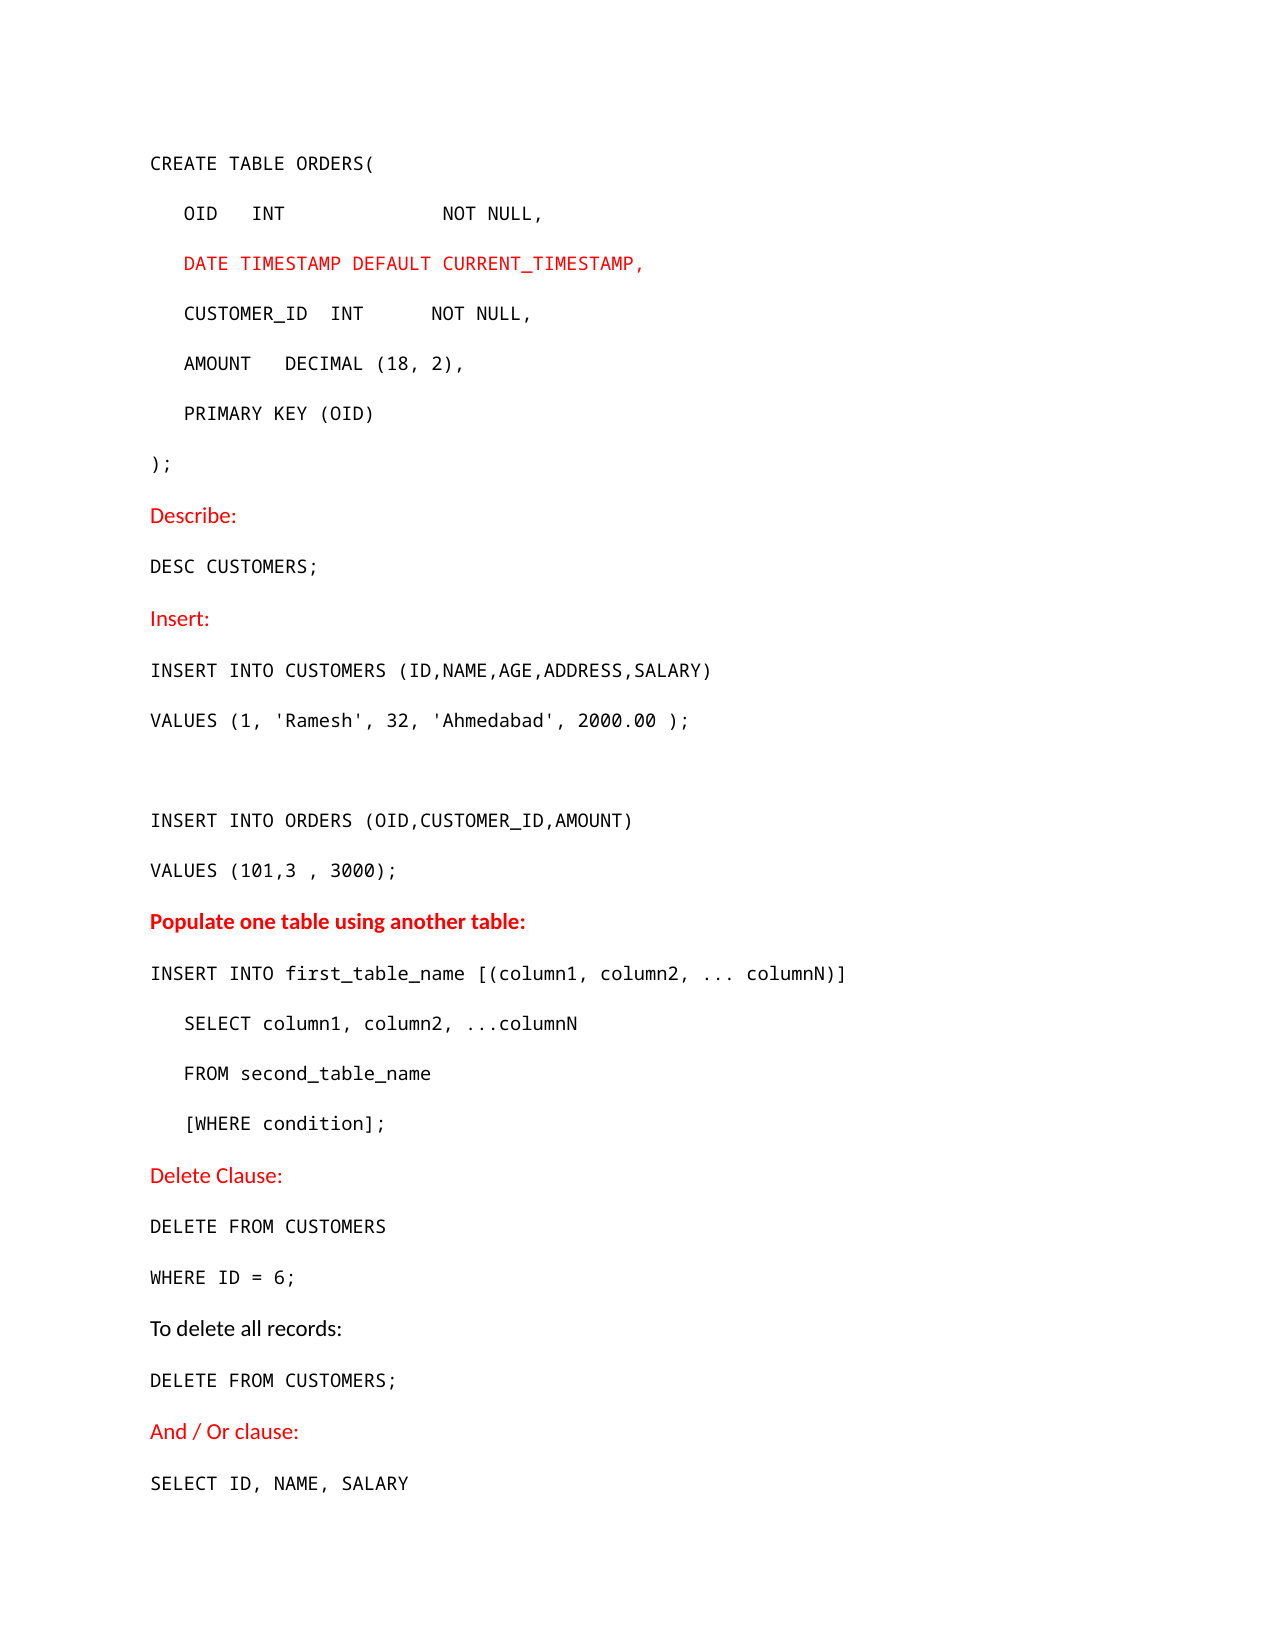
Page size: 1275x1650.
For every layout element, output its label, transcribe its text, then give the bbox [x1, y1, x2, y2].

text Describe: [150, 501, 1125, 529]
text And / Or clause: [150, 1417, 1125, 1445]
text Insert: [150, 604, 1125, 632]
text FROM second_table_name [150, 1061, 1125, 1086]
text DATE TIMESTAMP DEFAULT CURRENT_TIMESTAMP, [150, 250, 1125, 276]
text AMOUNT DECIMAL (18, 2), [150, 350, 1125, 376]
text PRIMARY KEY (OID) [150, 401, 1125, 426]
text Populate one table using another table: [150, 907, 1125, 935]
text VALUES (101,3 , 3000); [150, 857, 1125, 883]
text WHERE ID = 6; [150, 1264, 1125, 1289]
text INSERT INTO CUSTOMERS (ID,NAME,AGE,ADDRESS,SALARY) [150, 657, 1125, 682]
text [WHERE condition]; [150, 1111, 1125, 1136]
text VALUES (1, 'Ramesh', 32, 'Ahmedabad', 2000.00 ); [150, 707, 1125, 732]
text Delete Clause: [150, 1161, 1125, 1189]
text To delete all records: [150, 1314, 1125, 1342]
text SELECT ID, NAME, SALARY [150, 1470, 1125, 1496]
text INSERT INTO ORDERS (OID,CUSTOMER_ID,AMOUNT) [150, 807, 1125, 833]
text DESC CUSTOMERS; [150, 554, 1125, 579]
text DELETE FROM CUSTOMERS [150, 1214, 1125, 1239]
text INSERT INTO first_table_name [(column1, column2, ... columnN)] [150, 960, 1125, 986]
text CUSTOMER_ID INT NOT NULL, [150, 300, 1125, 326]
text CREATE TABLE ORDERS( [150, 150, 1125, 176]
text SELECT column1, column2, ...columnN [150, 1011, 1125, 1036]
text DELETE FROM CUSTOMERS; [150, 1367, 1125, 1393]
text OID INT NOT NULL, [150, 200, 1125, 226]
text ); [150, 451, 1125, 476]
